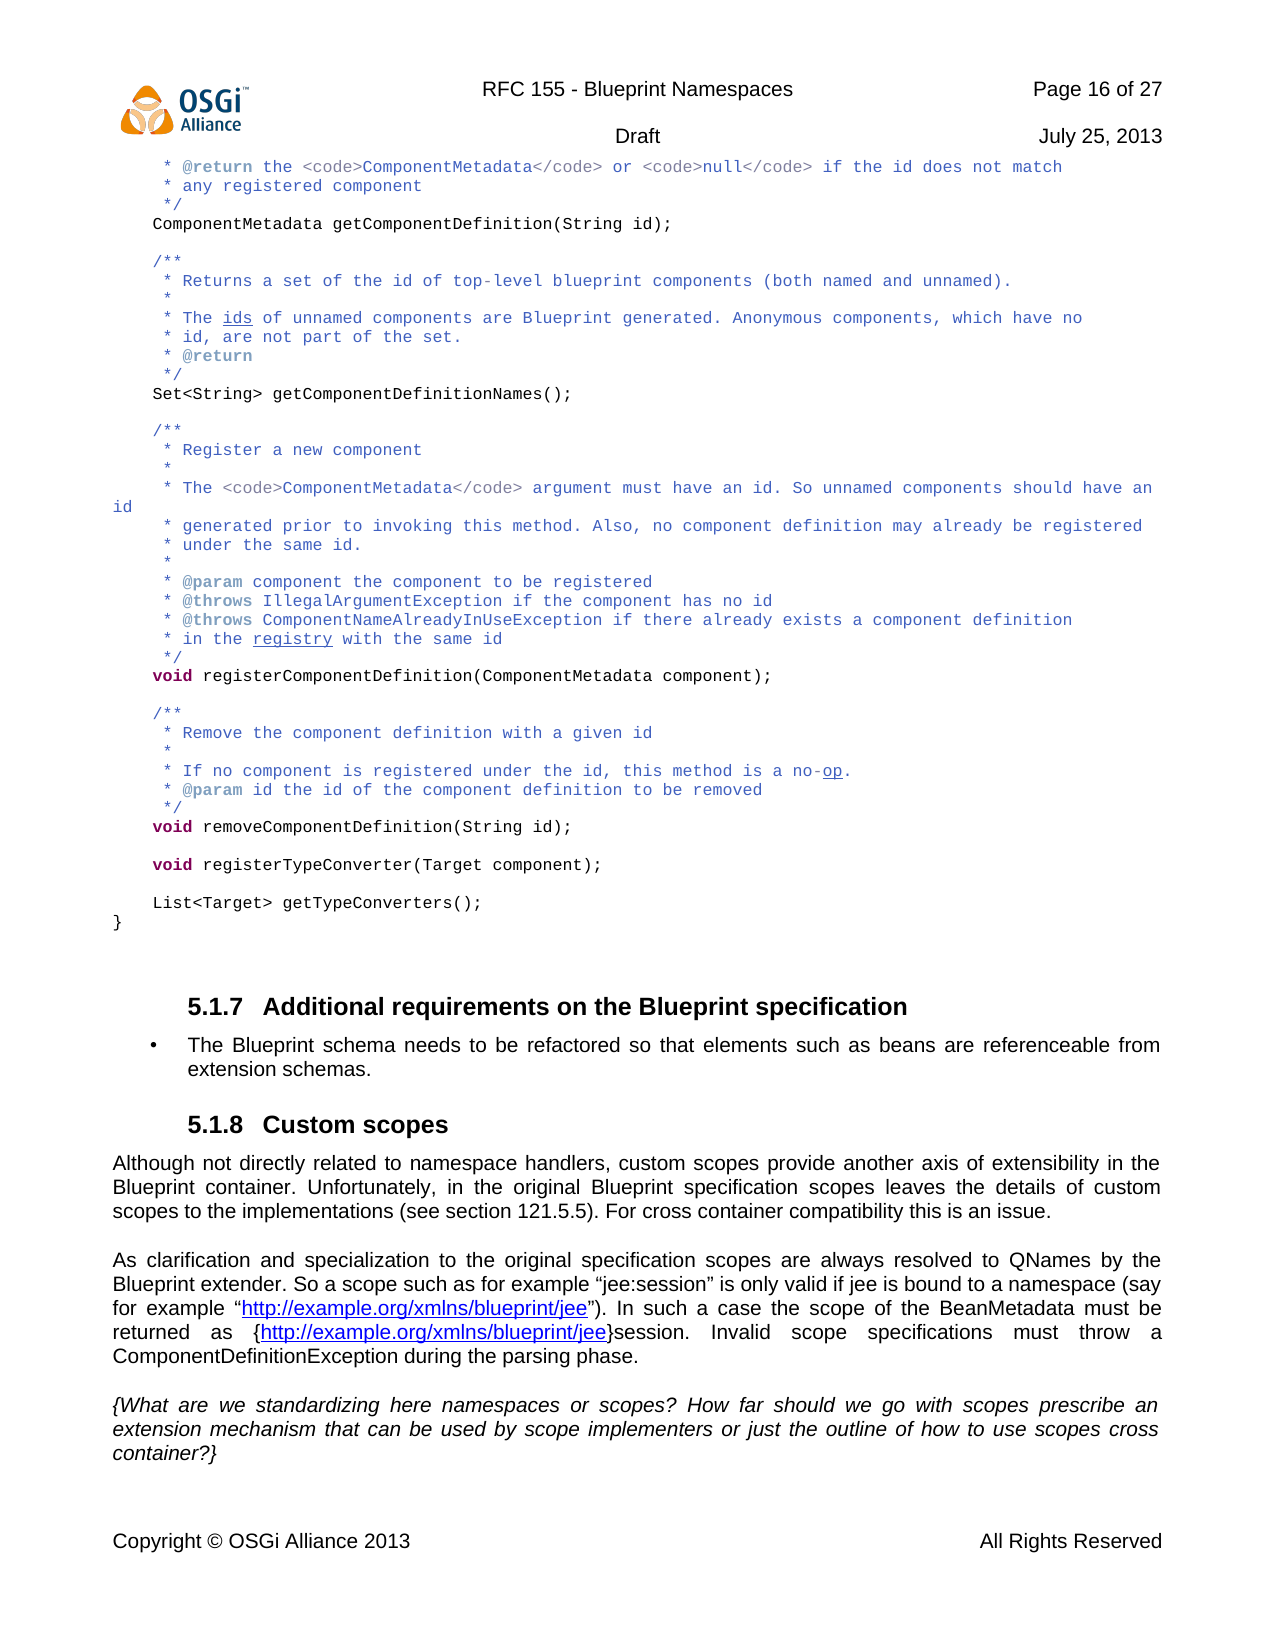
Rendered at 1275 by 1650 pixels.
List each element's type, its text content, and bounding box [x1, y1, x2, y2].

text * id, are not part of the set. [112, 329, 1162, 347]
text * [112, 461, 1162, 479]
text * under the same id. [112, 536, 1162, 555]
text * in the registry with the same id [112, 630, 1162, 649]
text Set<String> getComponentDefinitionNames(); [112, 385, 1162, 404]
text /** [112, 253, 1162, 272]
text void registerTypeConverter(Target component); [112, 857, 1162, 875]
text } [112, 913, 1162, 932]
text ComponentMetadata getComponentDefinition(String id); [112, 216, 1162, 234]
text * generated prior to invoking this method. Also, no component definition may already be registered [112, 517, 1162, 536]
text */ [112, 800, 1162, 819]
text /** [112, 706, 1162, 724]
text * The ids of unnamed components are Blueprint generated. Anonymous components, which have no [112, 310, 1162, 329]
text As clarification and specialization to the original specification scopes are always resolved to QNames by the Blueprint extender. So a scope such as for example “jee:session” is only valid if jee is bound to a namespace (say for example “http://example.org/xmlns/blueprint/jee”). In such a case the scope of the BeanMetadata must be returned as {http://example.org/xmlns/blueprint/jee}session. Invalid scope specifications must throw a ComponentDefinitionException during the parsing phase. [112, 1248, 1162, 1368]
text * Remove the component definition with a given id [112, 724, 1162, 743]
text */ [112, 649, 1162, 668]
text */ [112, 366, 1162, 385]
subtitle Custom scopes [187, 1110, 1162, 1139]
text * The <code>ComponentMetadata</code> argument must have an id. So unnamed components should have an id [112, 479, 1162, 517]
text List<Target> getTypeConverters(); [112, 894, 1162, 913]
text /** [112, 423, 1162, 442]
picture [113, 78, 257, 142]
text * [112, 291, 1162, 310]
text * @throws IllegalArgumentException if the component has no id [112, 593, 1162, 611]
subtitle Additional requirements on the Blueprint specification [187, 991, 1162, 1020]
text * Register a new component [112, 442, 1162, 461]
list The Blueprint schema needs to be refactored so that elements such as beans are referenceable from extension schemas. [150, 1033, 1162, 1081]
text * Returns a set of the id of top-level blueprint components (both named and unnamed). [112, 272, 1162, 291]
text * @return [112, 347, 1162, 366]
text * any registered component [112, 178, 1162, 197]
text * [112, 555, 1162, 574]
text {What are we standardizing here namespaces or scopes? How far should we go with scopes prescribe an extension mechanism that can be used by scope implementers or just the outline of how to use scopes cross container?} [112, 1393, 1162, 1465]
text * @return the <code>ComponentMetadata</code> or <code>null</code> if the id does not match [112, 159, 1162, 178]
text void registerComponentDefinition(ComponentMetadata component); [112, 668, 1162, 687]
text * [112, 743, 1162, 762]
text */ [112, 197, 1162, 216]
text * @param component the component to be registered [112, 574, 1162, 593]
text * If no component is registered under the id, this method is a no-op. [112, 762, 1162, 781]
text * @param id the id of the component definition to be removed [112, 781, 1162, 800]
text Although not directly related to namespace handlers, custom scopes provide another axis of extensibility in the Blueprint container. Unfortunately, in the original Blueprint specification scopes leaves the details of custom scopes to the implementations (see section 121.5.5). For cross container compatibility this is an issue. [112, 1151, 1162, 1223]
text * @throws ComponentNameAlreadyInUseException if there already exists a component definition [112, 611, 1162, 630]
text void removeComponentDefinition(String id); [112, 819, 1162, 838]
